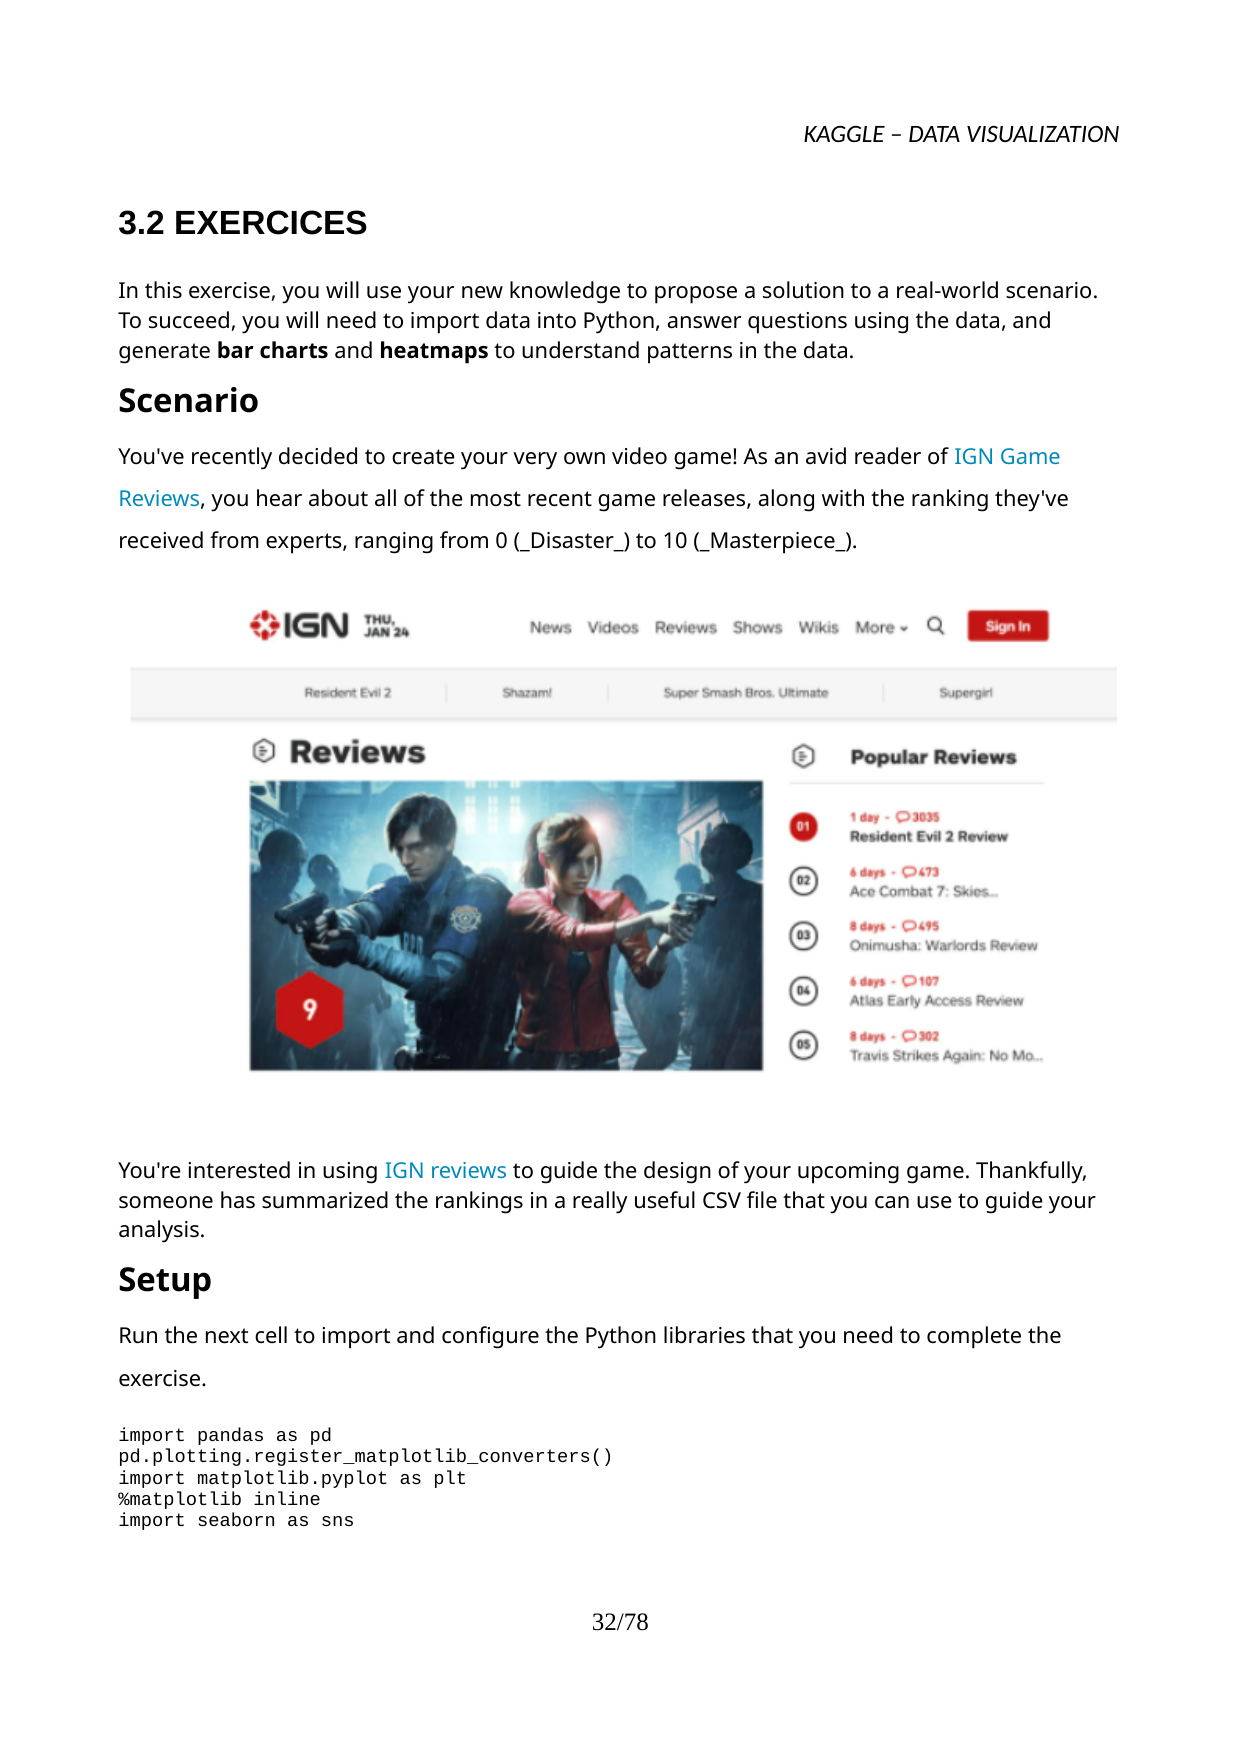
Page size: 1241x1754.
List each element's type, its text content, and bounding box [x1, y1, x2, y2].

text import matplotlib.pyplot as plt [118, 1468, 1122, 1490]
text In this exercise, you will use your new knowledge to propose a solution to a real-world scenario. To succeed, you will need to import data into Python, answer questions using the data, and generate bar charts and heatmaps to understand patterns in the data. [118, 276, 1122, 365]
subtitle 3.2 EXERCICES [118, 203, 1122, 242]
text pd.plotting.register_matplotlib_converters() [118, 1447, 1122, 1468]
text import pandas as pd [118, 1426, 1122, 1447]
text import seaborn as sns [118, 1511, 1122, 1532]
text %matplotlib inline [118, 1490, 1122, 1511]
text You've recently decided to create your very own video game! As an avid reader of IGN Game Reviews, you hear about all of the most recent game releases, along with the ranking they've received from experts, ranging from 0 (_Disaster_) to 10 (_Masterpiece_). [118, 441, 1122, 555]
text Run the next cell to import and configure the Python libraries that you need to complete the exercise. [118, 1320, 1122, 1392]
subtitle Scenario [118, 377, 1122, 422]
text You're interested in using IGN reviews to guide the design of your upcoming game. Thankfully, someone has summarized the rankings in a really useful CSV file that you can use to guide your analysis. [118, 1155, 1122, 1244]
subtitle Setup [118, 1257, 1122, 1301]
picture [123, 567, 1117, 1085]
